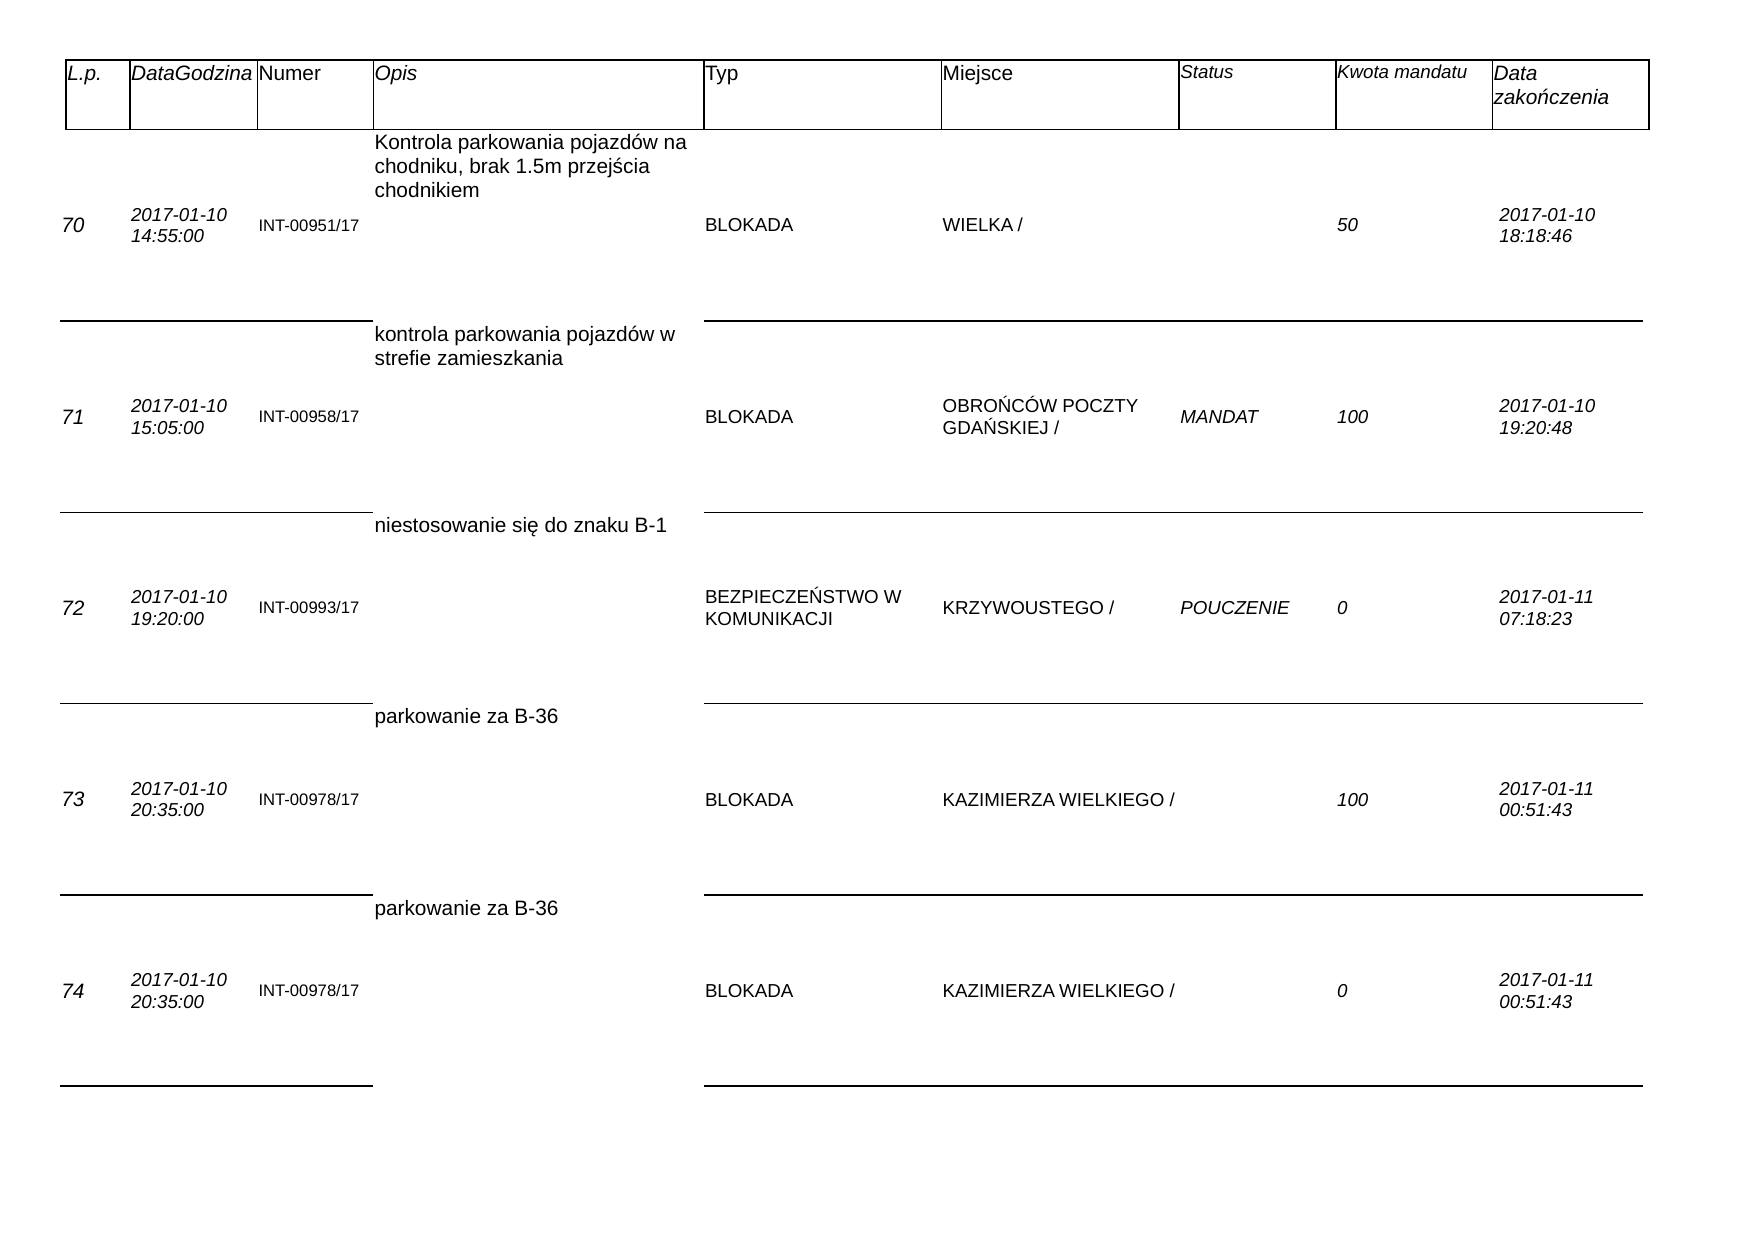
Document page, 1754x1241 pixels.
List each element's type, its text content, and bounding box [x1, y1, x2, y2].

table_header [60, 59, 65, 129]
table_cell 73 [60, 704, 130, 894]
table_cell 2017-01-11 00:51:43 [1498, 704, 1643, 894]
table_cell 2017-01-10 20:35:00 [130, 704, 257, 894]
table_header Numer [258, 61, 373, 129]
table_cell 70 [60, 129, 130, 320]
table_cell INT-00978/17 [257, 704, 373, 894]
table_cell niestosowanie się do znaku B-1 [373, 511, 704, 703]
table_cell [1179, 130, 1336, 320]
table_cell 2017-01-10 18:18:46 [1498, 130, 1643, 320]
table_cell BLOKADA [704, 322, 941, 511]
table_cell 0 [1336, 513, 1498, 703]
table_cell POUCZENIE [1179, 513, 1336, 703]
table_header Data zakończenia [1493, 61, 1648, 129]
table_cell parkowanie za B-36 [373, 703, 704, 894]
table_cell 100 [1336, 704, 1498, 894]
table_cell 74 [60, 896, 130, 1085]
table_header Kwota mandatu [1337, 61, 1492, 129]
table_cell 100 [1336, 322, 1498, 511]
table_cell 2017-01-11 00:51:43 [1498, 896, 1643, 1085]
table_cell 2017-01-10 14:55:00 [130, 130, 257, 320]
table_cell 2017-01-10 15:05:00 [130, 322, 257, 511]
table_cell 2017-01-10 20:35:00 [130, 896, 257, 1085]
table_cell parkowanie za B-36 [373, 894, 704, 1085]
table_header L.p. [67, 61, 129, 129]
table_cell KAZIMIERZA WIELKIEGO / [941, 704, 1179, 894]
table_cell kontrola parkowania pojazdów w strefie zamieszkania [373, 320, 704, 511]
table_cell MANDAT [1179, 322, 1336, 511]
table_cell BLOKADA [704, 130, 941, 320]
table_cell Kontrola parkowania pojazdów na chodniku, brak 1.5m przejścia chodnikiem [373, 130, 704, 320]
table_header Opis [374, 61, 703, 129]
table_cell [1643, 703, 1649, 894]
table_cell [1643, 511, 1649, 703]
table_cell 2017-01-10 19:20:00 [130, 513, 257, 703]
table_cell BLOKADA [704, 704, 941, 894]
table_cell [1179, 704, 1336, 894]
table_header Typ [705, 61, 941, 129]
table_cell BEZPIECZEŃSTWO W KOMUNIKACJI [704, 513, 941, 703]
table_header DataGodzina [131, 61, 257, 129]
table_header Miejsce [942, 61, 1178, 129]
table_cell KAZIMIERZA WIELKIEGO / [941, 896, 1179, 1085]
table_cell 0 [1336, 896, 1498, 1085]
table_cell 50 [1336, 130, 1498, 320]
table_cell OBROŃCÓW POCZTY GDAŃSKIEJ / [941, 322, 1179, 511]
table_cell INT-00993/17 [257, 513, 373, 703]
table_cell 72 [60, 513, 130, 703]
table_cell INT-00958/17 [257, 322, 373, 511]
table_cell [1643, 130, 1649, 320]
table_cell WIELKA / [941, 130, 1179, 320]
table_cell BLOKADA [704, 896, 941, 1085]
table_cell INT-00978/17 [257, 896, 373, 1085]
table_cell INT-00951/17 [257, 130, 373, 320]
table_cell [1643, 320, 1649, 511]
table_cell [1179, 896, 1336, 1085]
table_cell 71 [60, 322, 130, 511]
table_cell [1643, 894, 1649, 1085]
table_cell 2017-01-10 19:20:48 [1498, 322, 1643, 511]
table_cell KRZYWOUSTEGO / [941, 513, 1179, 703]
table_header Status [1180, 61, 1335, 129]
table_cell 2017-01-11 07:18:23 [1498, 513, 1643, 703]
